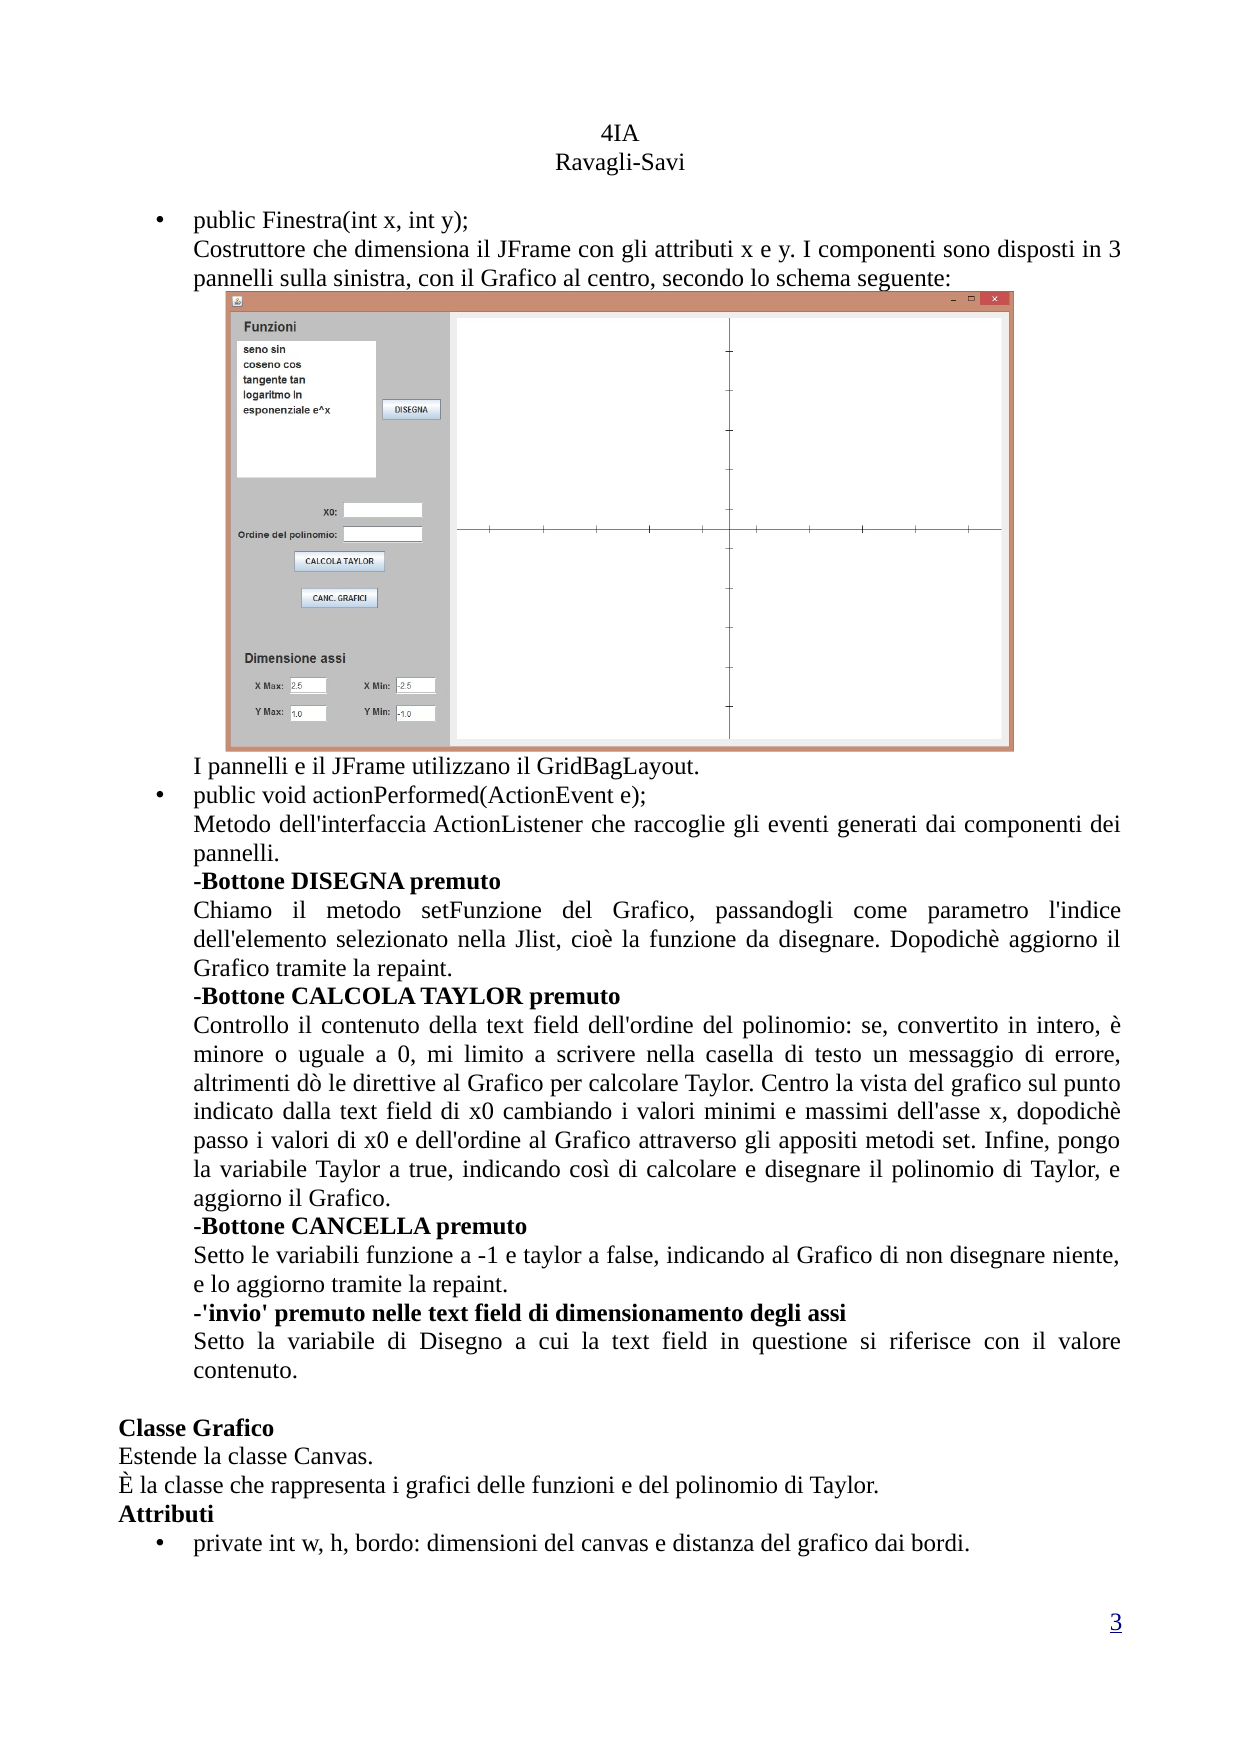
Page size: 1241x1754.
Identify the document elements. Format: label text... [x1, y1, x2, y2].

list public Finestra(int x, int y); [156, 205, 1122, 234]
list Setto la variabile di Disegno a cui la text field in questione si riferisce con il valore contenuto. [156, 1326, 1122, 1384]
list Controllo il contenuto della text field dell'ordine del polinomio: se, convertito in intero, è minore o uguale a 0, mi limito a scrivere nella casella di testo un messaggio di errore, altrimenti dò le direttive al Grafico per calcolare Taylor. Centro la vista del grafico sul punto indicato dalla text field di x0 cambiando i valori minimi e massimi dell'asse x, dopodichè passo i valori di x0 e dell'ordine al Grafico attraverso gli appositi metodi set. Infine, pongo la variabile Taylor a true, indicando così di calcolare e disegnare il polinomio di Taylor, e aggiorno il Grafico. [156, 1010, 1122, 1211]
list -Bottone CALCOLA TAYLOR premuto [156, 981, 1122, 1010]
text Estende la classe Canvas. [118, 1441, 1122, 1470]
text Classe Grafico [118, 1413, 1122, 1441]
list I pannelli e il JFrame utilizzano il GridBagLayout. [156, 291, 1122, 780]
list public void actionPerformed(ActionEvent e); [156, 780, 1122, 809]
list private int w, h, bordo: dimensioni del canvas e distanza del grafico dai bordi. [156, 1528, 1122, 1556]
list -'invio' premuto nelle text field di dimensionamento degli assi [156, 1298, 1122, 1326]
list -Bottone CANCELLA premuto [156, 1211, 1122, 1240]
list -Bottone DISEGNA premuto [156, 866, 1122, 895]
list Metodo dell'interfaccia ActionListener che raccoglie gli eventi generati dai componenti dei pannelli. [156, 809, 1122, 866]
list Costruttore che dimensiona il JFrame con gli attributi x e y. I componenti sono disposti in 3 pannelli sulla sinistra, con il Grafico al centro, secondo lo schema seguente: [156, 234, 1122, 291]
text Attributi [118, 1499, 1122, 1528]
picture [225, 291, 1015, 752]
list Chiamo il metodo setFunzione del Grafico, passandogli come parametro l'indice dell'elemento selezionato nella Jlist, cioè la funzione da disegnare. Dopodichè aggiorno il Grafico tramite la repaint. [156, 895, 1122, 981]
text È la classe che rappresenta i grafici delle funzioni e del polinomio di Taylor. [118, 1470, 1122, 1499]
list Setto le variabili funzione a -1 e taylor a false, indicando al Grafico di non disegnare niente, e lo aggiorno tramite la repaint. [156, 1240, 1122, 1298]
